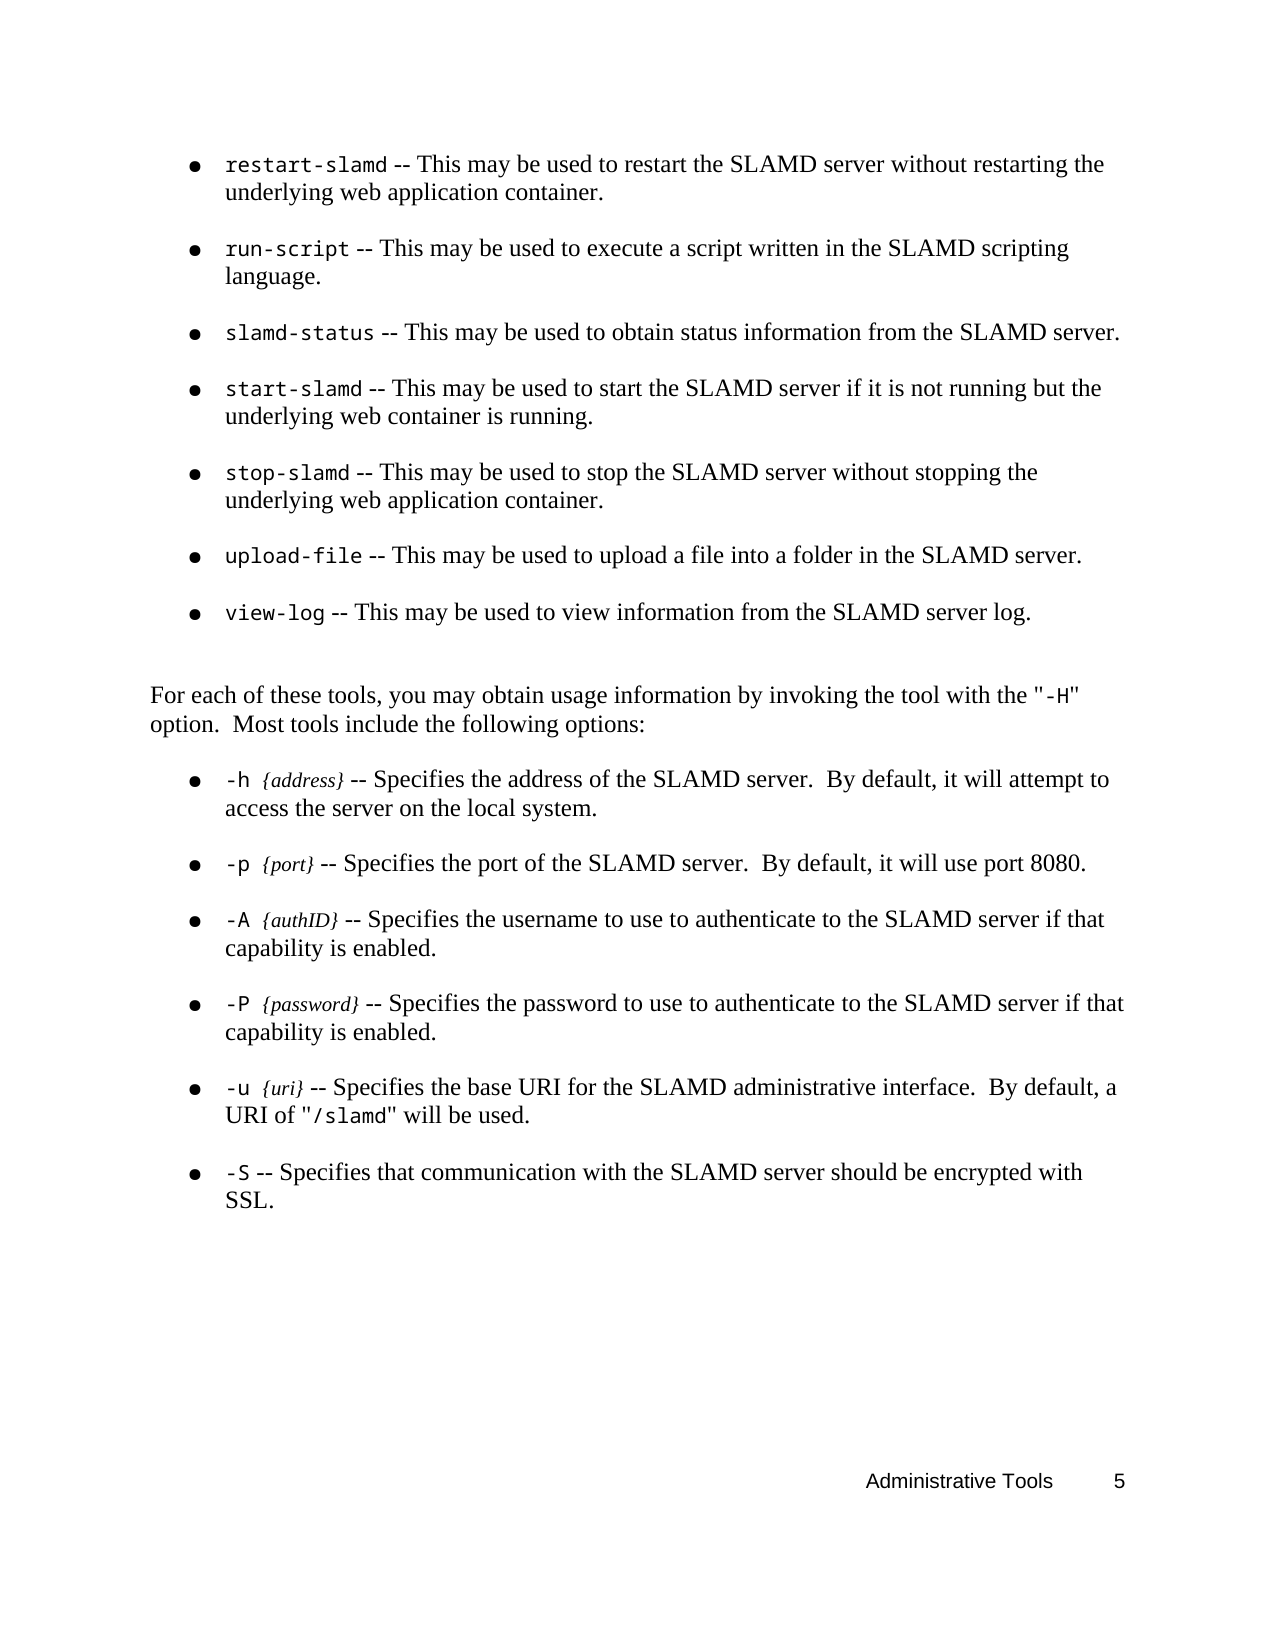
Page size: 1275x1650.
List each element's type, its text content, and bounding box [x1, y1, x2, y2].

list run-script -- This may be used to execute a script written in the SLAMD scripting language. [187, 234, 1125, 290]
list -p {port} -- Specifies the port of the SLAMD server. By default, it will use port 8080. [187, 849, 1125, 878]
list -u {uri} -- Specifies the base URI for the SLAMD administrative interface. By default, a URI of "/slamd" will be used. [187, 1073, 1125, 1130]
list view-log -- This may be used to view information from the SLAMD server log. [187, 598, 1125, 626]
list upload-file -- This may be used to upload a file into a folder in the SLAMD server. [187, 542, 1125, 570]
text For each of these tools, you may obtain usage information by invoking the tool with the "-H" option. Most tools include the following options: [150, 682, 1125, 738]
list -h {address} -- Specifies the address of the SLAMD server. By default, it will attempt to access the server on the local system. [187, 765, 1125, 822]
list -A {authID} -- Specifies the username to use to authenticate to the SLAMD server if that capability is enabled. [187, 905, 1125, 962]
list -S -- Specifies that communication with the SLAMD server should be encrypted with SSL. [187, 1158, 1125, 1214]
list restart-slamd -- This may be used to restart the SLAMD server without restarting the underlying web application container. [187, 150, 1125, 206]
list start-slamd -- This may be used to start the SLAMD server if it is not running but the underlying web container is running. [187, 374, 1125, 430]
list slamd-status -- This may be used to obtain status information from the SLAMD server. [187, 318, 1125, 346]
list stop-slamd -- This may be used to stop the SLAMD server without stopping the underlying web application container. [187, 458, 1125, 514]
list -P {password} -- Specifies the password to use to authenticate to the SLAMD server if that capability is enabled. [187, 989, 1125, 1045]
